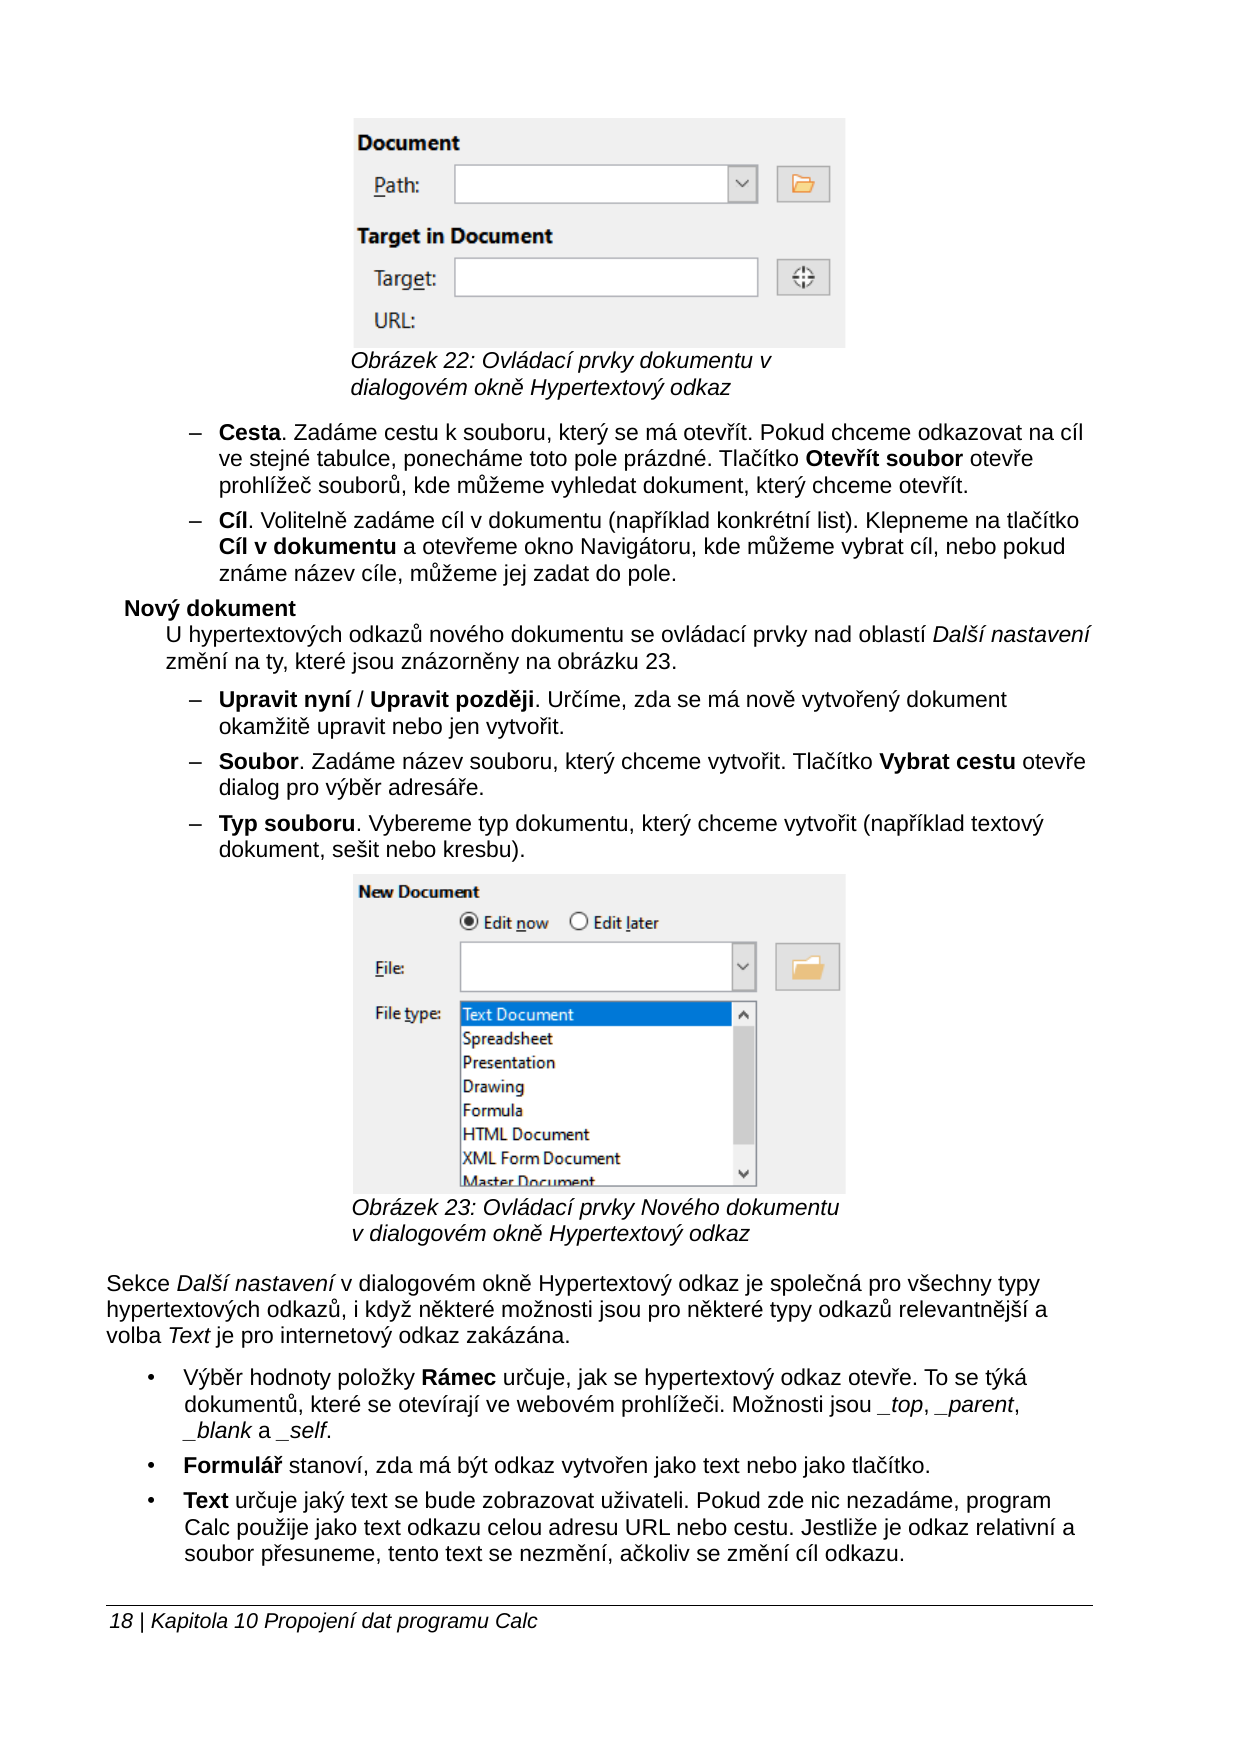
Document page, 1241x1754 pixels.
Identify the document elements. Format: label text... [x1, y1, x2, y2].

text Obrázek 22: Ovládací prvky dokumentu v dialogovém okně Hypertextový odkaz [350, 118, 849, 400]
picture [353, 118, 846, 348]
text Nový dokument [124, 595, 1093, 621]
list Formulář stanoví, zda má být odkaz vytvořen jako text nebo jako tlačítko. [144, 1449, 1093, 1478]
list Text určuje jaký text se bude zobrazovat uživateli. Pokud zde nic nezadáme, program Calc použije jako text odkazu celou adresu URL nebo cestu. Jestliže je odkaz relativní a soubor přesuneme, tento text se nezmění, ačkoliv se změní cíl odkazu. [144, 1484, 1093, 1569]
list Cíl. Volitelně zadáme cíl v dokumentu (například konkrétní list). Klepneme na tlačítko Cíl v dokumentu a otevřeme okno Navigátoru, kde můžeme vybrat cíl, nebo pokud známe název cíle, můžeme jej zadat do pole. [189, 507, 1093, 586]
text Obrázek 23: Ovládací prvky Nového dokumentu v dialogovém okně Hypertextový odkaz [351, 874, 847, 1246]
list Cesta. Zadáme cestu k souboru, který se má otevřít. Pokud chceme odkazovat na cíl ve stejné tabulce, ponecháme toto pole prázdné. Tlačítko Otevřít soubor otevře prohlížeč souborů, kde můžeme vyhledat dokument, který chceme otevřít. [189, 419, 1093, 498]
picture [353, 874, 846, 1194]
list Soubor. Zadáme název souboru, který chceme vytvořit. Tlačítko Vybrat cestu otevře dialog pro výběr adresáře. [189, 748, 1093, 801]
list Upravit nyní / Upravit později. Určíme, zda se má nově vytvořený dokument okamžitě upravit nebo jen vytvořit. [189, 686, 1093, 739]
list Sekce Další nastavení v dialogovém okně Hypertextový odkaz je společná pro všechny typy hypertextových odkazů, i když některé možnosti jsou pro některé typy odkazů relevantnější a volba Text je pro internetový odkaz zakázána. [106, 1270, 1093, 1349]
list Výběr hodnoty položky Rámec určuje, jak se hypertextový odkaz otevře. To se týká dokumentů, které se otevírají ve webovém prohlížeči. Možnosti jsou _top, _parent, _blank a _self. [144, 1361, 1093, 1443]
list Typ souboru. Vybereme typ dokumentu, který chceme vytvořit (například textový dokument, sešit nebo kresbu). [189, 809, 1093, 862]
text U hypertextových odkazů nového dokumentu se ovládací prvky nad oblastí Další nastavení změní na ty, které jsou znázorněny na obrázku 23. [165, 621, 1093, 674]
